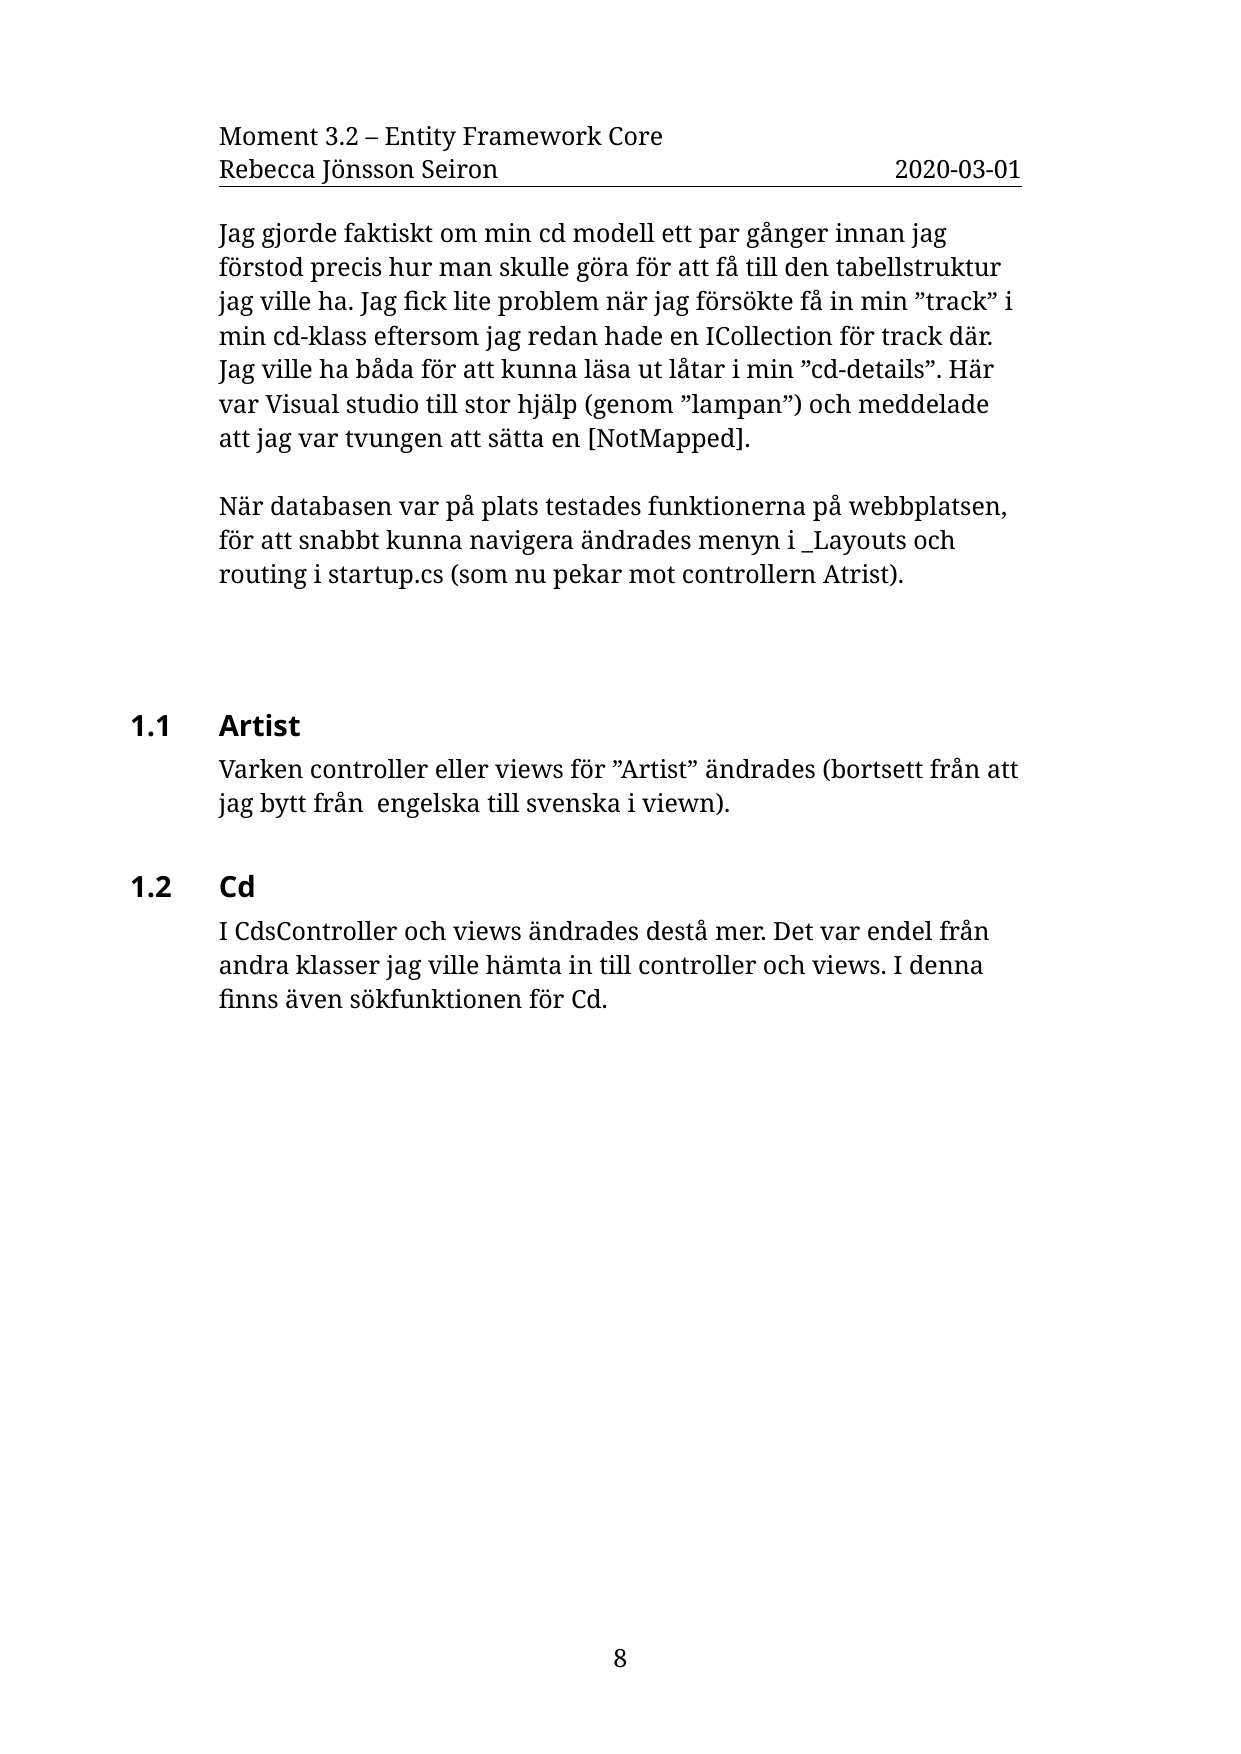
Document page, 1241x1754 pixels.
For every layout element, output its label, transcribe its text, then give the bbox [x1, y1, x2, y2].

text Varken controller eller views för ”Artist” ändrades (bortsett från att jag bytt från engelska till svenska i viewn). [218, 752, 1022, 820]
text Jag gjorde faktiskt om min cd modell ett par gånger innan jag förstod precis hur man skulle göra för att få till den tabellstruktur jag ville ha. Jag fick lite problem när jag försökte få in min ”track” i min cd-klass eftersom jag redan hade en ICollection för track där. Jag ville ha båda för att kunna läsa ut låtar i min ”cd-details”. Här var Visual studio till stor hjälp (genom ”lampan”) och meddelade att jag var tvungen att sätta en [NotMapped]. [218, 216, 1022, 454]
subtitle Artist [130, 705, 1022, 745]
subtitle Cd [130, 867, 1022, 906]
text I CdsController och views ändrades destå mer. Det var endel från andra klasser jag ville hämta in till controller och views. I denna finns även sökfunktionen för Cd. [218, 913, 1022, 1016]
text När databasen var på plats testades funktionerna på webbplatsen, för att snabbt kunna navigera ändrades menyn i _Layouts och routing i startup.cs (som nu pekar mot controllern Atrist). [218, 488, 1022, 591]
